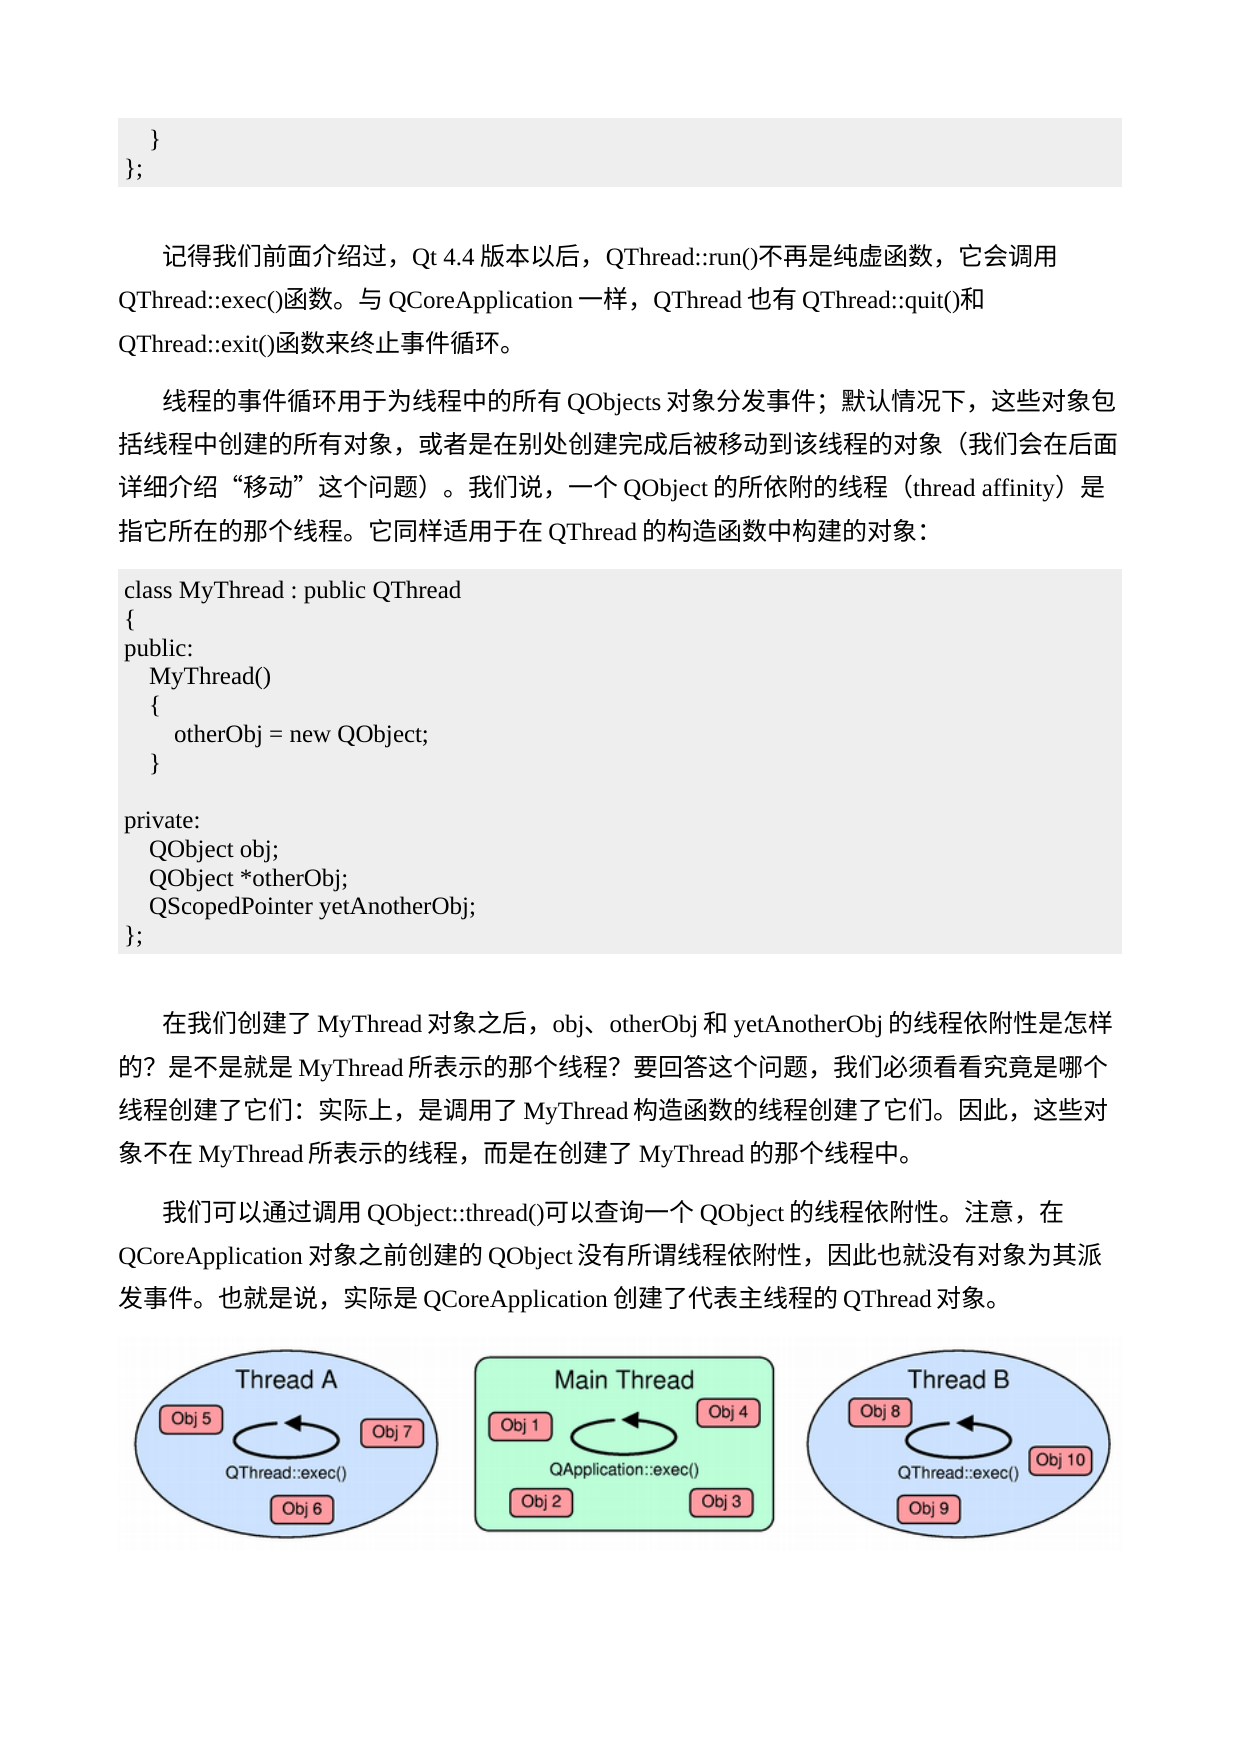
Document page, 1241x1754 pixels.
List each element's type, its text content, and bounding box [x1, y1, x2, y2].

table_header class MyThread : public QThread { public: MyThread() { otherObj = new QObject; } private: QObject obj; QObject *otherObj; QScopedPointer yetAnotherObj; }; [118, 569, 1122, 954]
text 线程的事件循环用于为线程中的所有QObjects对象分发事件；默认情况下，这些对象包括线程中创建的所有对象，或者是在别处创建完成后被移动到该线程的对象（我们会在后面详细介绍“移动”这个问题）。我们说，一个QObject的所依附的线程（thread affinity）是指它所在的那个线程。它同样适用于在QThread的构造函数中构建的对象： [118, 381, 1122, 548]
text 我们可以通过调用QObject::thread()可以查询一个QObject的线程依附性。注意，在QCoreApplication对象之前创建的QObject没有所谓线程依附性，因此也就没有对象为其派发事件。也就是说，实际是QCoreApplication创建了代表主线程的QThread对象。 [118, 1192, 1122, 1315]
text 在我们创建了MyThread对象之后，obj、otherObj和yetAnotherObj的线程依附性是怎样的？是不是就是MyThread所表示的那个线程？要回答这个问题，我们必须看看究竟是哪个线程创建了它们：实际上，是调用了MyThread构造函数的线程创建了它们。因此，这些对象不在MyThread所表示的线程，而是在创建了MyThread的那个线程中。 [118, 1004, 1122, 1170]
table_header } }; [118, 118, 1122, 187]
text 记得我们前面介绍过，Qt 4.4 版本以后，QThread::run()不再是纯虚函数，它会调用QThread::exec()函数。与QCoreApplication一样，QThread也有QThread::quit()和QThread::exit()函数来终止事件循环。 [118, 236, 1122, 359]
picture [118, 1336, 1123, 1551]
